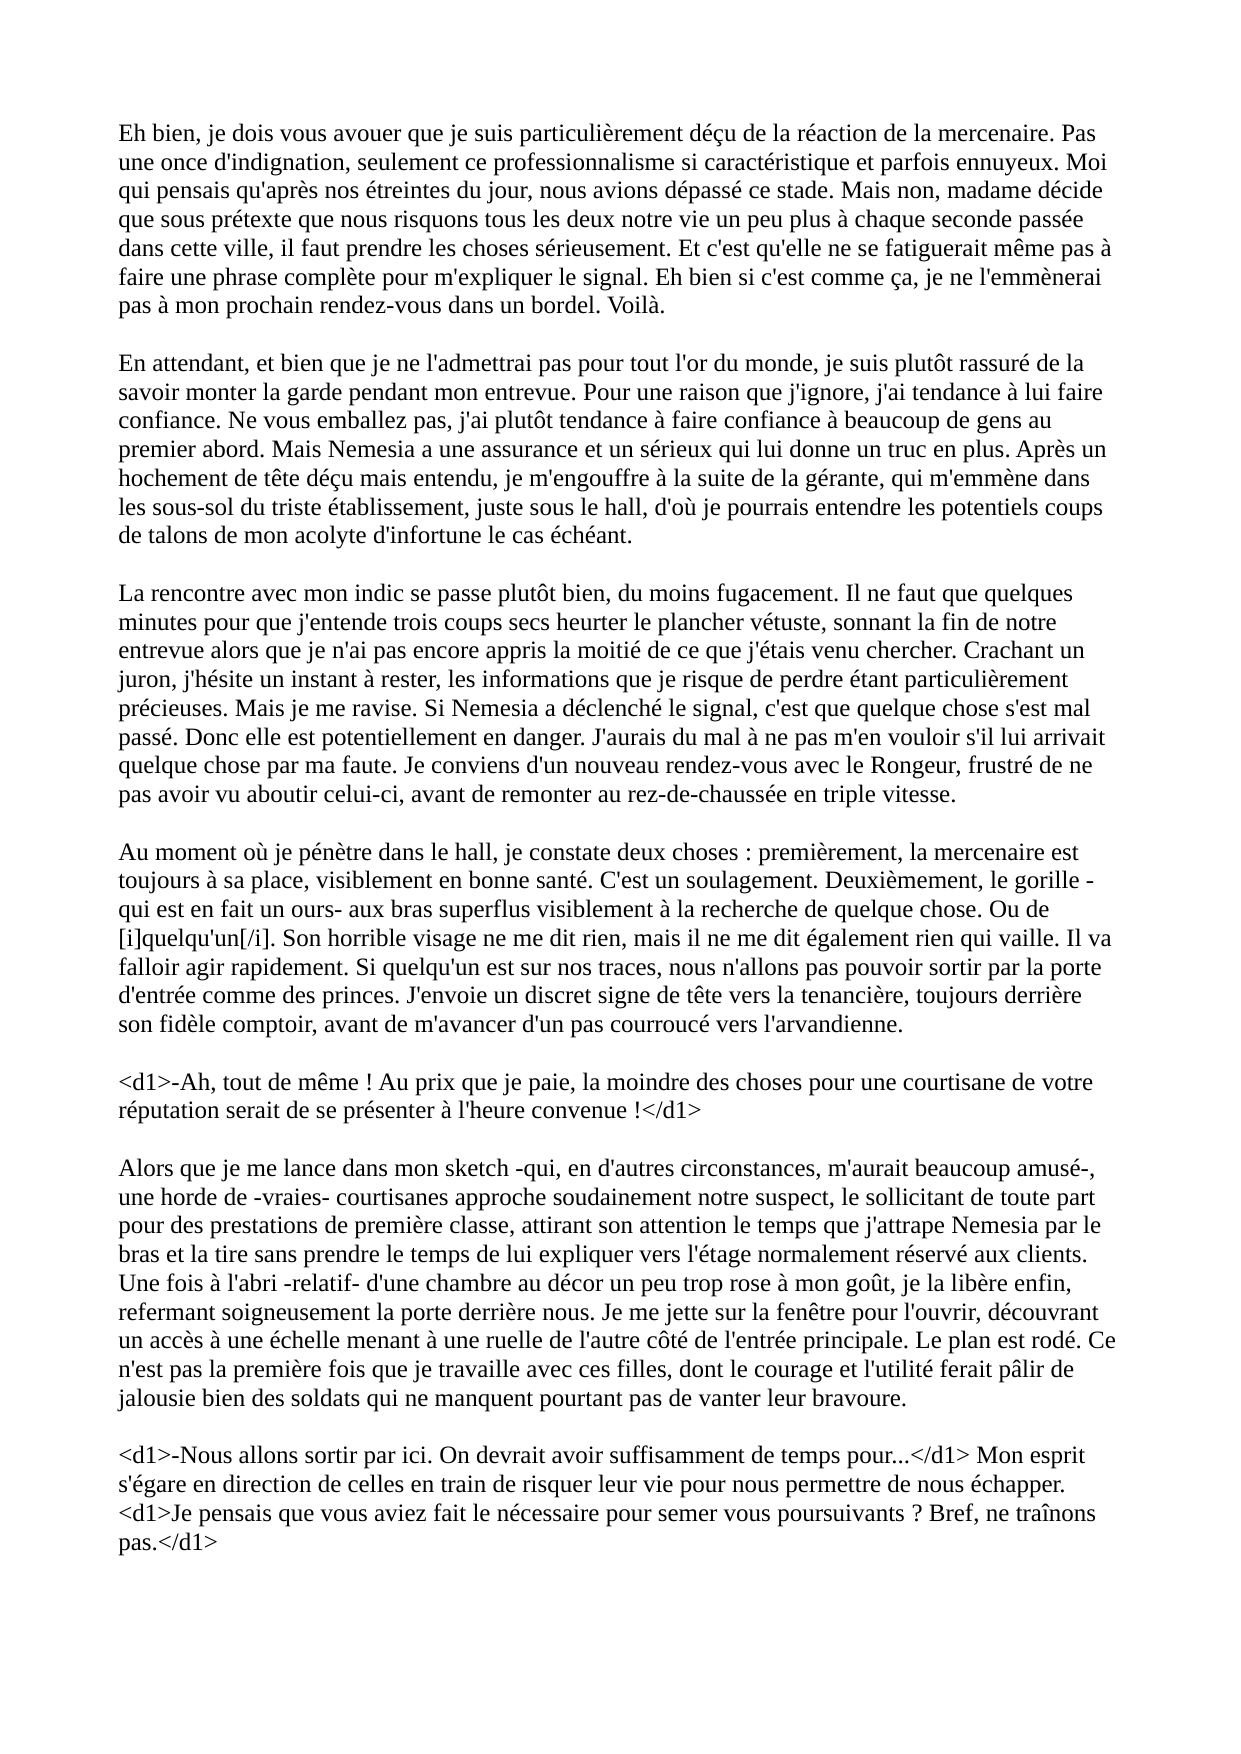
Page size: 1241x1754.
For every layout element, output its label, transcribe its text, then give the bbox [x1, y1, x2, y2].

text Eh bien, je dois vous avouer que je suis particulièrement déçu de la réaction de la mercenaire. Pas une once d'indignation, seulement ce professionnalisme si caractéristique et parfois ennuyeux. Moi qui pensais qu'après nos étreintes du jour, nous avions dépassé ce stade. Mais non, madame décide que sous prétexte que nous risquons tous les deux notre vie un peu plus à chaque seconde passée dans cette ville, il faut prendre les choses sérieusement. Et c'est qu'elle ne se fatiguerait même pas à faire une phrase complète pour m'expliquer le signal. Eh bien si c'est comme ça, je ne l'emmènerai pas à mon prochain rendez-vous dans un bordel. Voilà. [118, 118, 1122, 319]
text En attendant, et bien que je ne l'admettrai pas pour tout l'or du monde, je suis plutôt rassuré de la savoir monter la garde pendant mon entrevue. Pour une raison que j'ignore, j'ai tendance à lui faire confiance. Ne vous emballez pas, j'ai plutôt tendance à faire confiance à beaucoup de gens au premier abord. Mais Nemesia a une assurance et un sérieux qui lui donne un truc en plus. Après un hochement de tête déçu mais entendu, je m'engouffre à la suite de la gérante, qui m'emmène dans les sous-sol du triste établissement, juste sous le hall, d'où je pourrais entendre les potentiels coups de talons de mon acolyte d'infortune le cas échéant. [118, 348, 1122, 549]
text Alors que je me lance dans mon sketch -qui, en d'autres circonstances, m'aurait beaucoup amusé-, une horde de -vraies- courtisanes approche soudainement notre suspect, le sollicitant de toute part pour des prestations de première classe, attirant son attention le temps que j'attrape Nemesia par le bras et la tire sans prendre le temps de lui expliquer vers l'étage normalement réservé aux clients. Une fois à l'abri -relatif- d'une chambre au décor un peu trop rose à mon goût, je la libère enfin, refermant soigneusement la porte derrière nous. Je me jette sur la fenêtre pour l'ouvrir, découvrant un accès à une échelle menant à une ruelle de l'autre côté de l'entrée principale. Le plan est rodé. Ce n'est pas la première fois que je travaille avec ces filles, dont le courage et l'utilité ferait pâlir de jalousie bien des soldats qui ne manquent pourtant pas de vanter leur bravoure. [118, 1153, 1122, 1412]
text <d1>-Nous allons sortir par ici. On devrait avoir suffisamment de temps pour...</d1> Mon esprit s'égare en direction de celles en train de risquer leur vie pour nous permettre de nous échapper. <d1>Je pensais que vous aviez fait le nécessaire pour semer vous poursuivants ? Bref, ne traînons pas.</d1> [118, 1441, 1122, 1556]
text <d1>-Ah, tout de même ! Au prix que je paie, la moindre des choses pour une courtisane de votre réputation serait de se présenter à l'heure convenue !</d1> [118, 1067, 1122, 1124]
text La rencontre avec mon indic se passe plutôt bien, du moins fugacement. Il ne faut que quelques minutes pour que j'entende trois coups secs heurter le plancher vétuste, sonnant la fin de notre entrevue alors que je n'ai pas encore appris la moitié de ce que j'étais venu chercher. Crachant un juron, j'hésite un instant à rester, les informations que je risque de perdre étant particulièrement précieuses. Mais je me ravise. Si Nemesia a déclenché le signal, c'est que quelque chose s'est mal passé. Donc elle est potentiellement en danger. J'aurais du mal à ne pas m'en vouloir s'il lui arrivait quelque chose par ma faute. Je conviens d'un nouveau rendez-vous avec le Rongeur, frustré de ne pas avoir vu aboutir celui-ci, avant de remonter au rez-de-chaussée en triple vitesse. [118, 578, 1122, 808]
text Au moment où je pénètre dans le hall, je constate deux choses : premièrement, la mercenaire est toujours à sa place, visiblement en bonne santé. C'est un soulagement. Deuxièmement, le gorille -qui est en fait un ours- aux bras superflus visiblement à la recherche de quelque chose. Ou de [i]quelqu'un[/i]. Son horrible visage ne me dit rien, mais il ne me dit également rien qui vaille. Il va falloir agir rapidement. Si quelqu'un est sur nos traces, nous n'allons pas pouvoir sortir par la porte d'entrée comme des princes. J'envoie un discret signe de tête vers la tenancière, toujours derrière son fidèle comptoir, avant de m'avancer d'un pas courroucé vers l'arvandienne. [118, 837, 1122, 1038]
